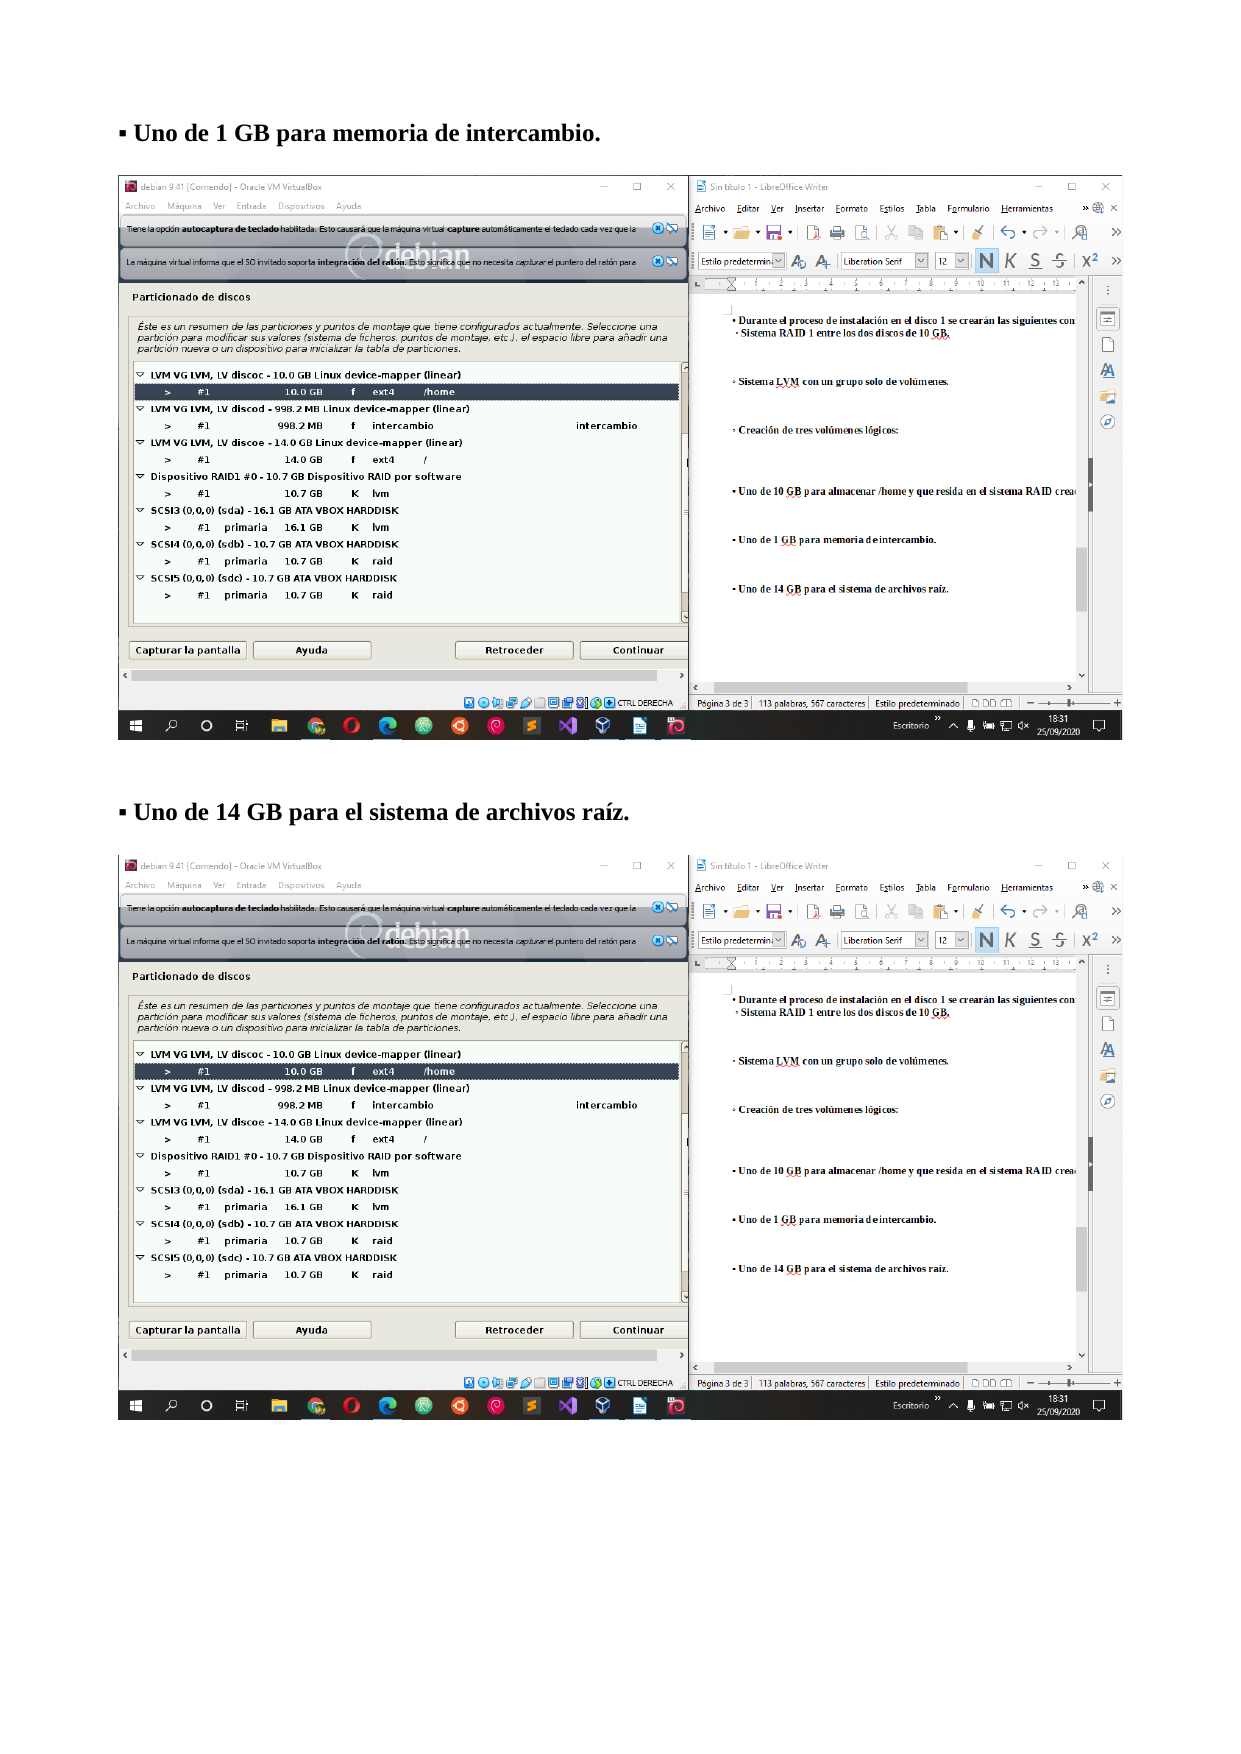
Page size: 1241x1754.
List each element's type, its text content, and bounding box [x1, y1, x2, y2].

picture [118, 855, 1123, 1420]
text ▪ Uno de 1 GB para memoria de intercambio. [118, 118, 1122, 147]
picture [118, 175, 1123, 740]
text ▪ Uno de 14 GB para el sistema de archivos raíz. [118, 797, 1122, 826]
